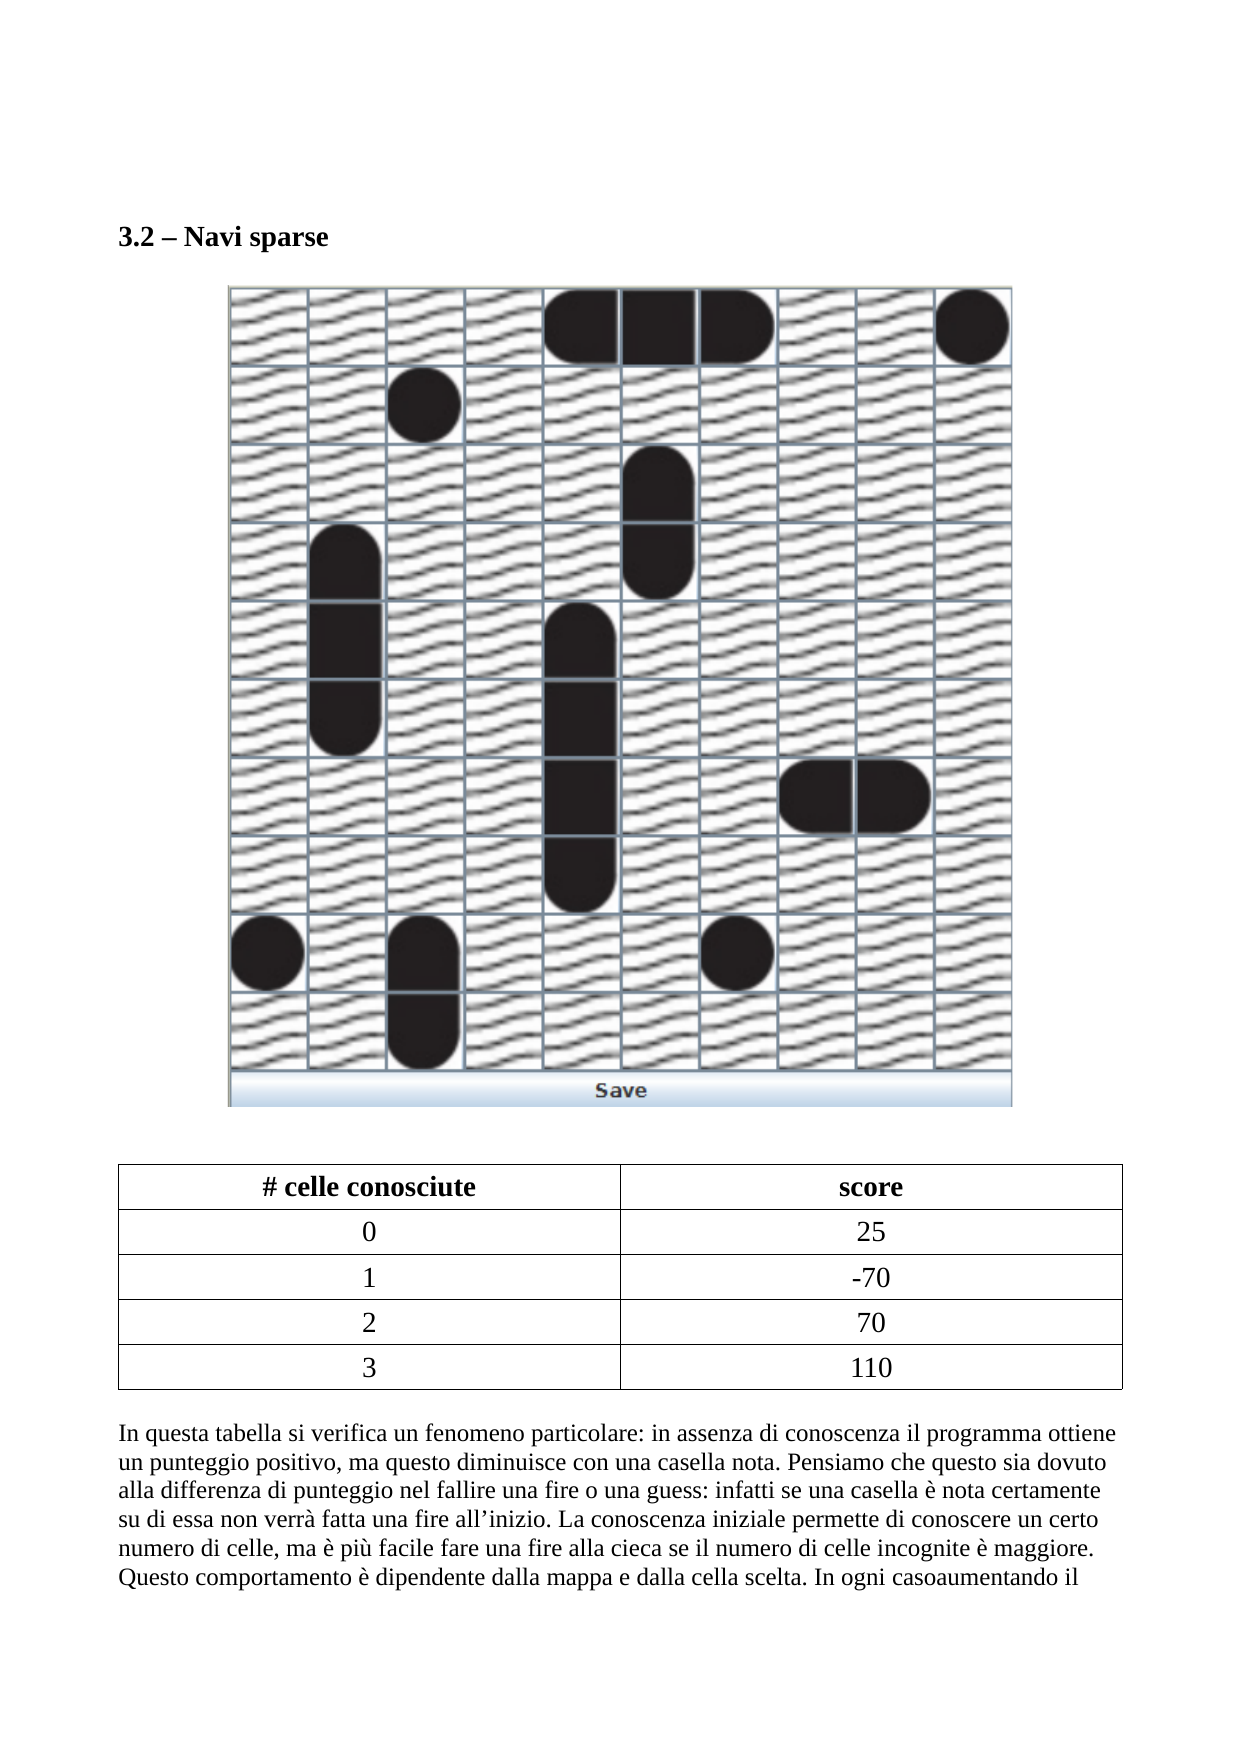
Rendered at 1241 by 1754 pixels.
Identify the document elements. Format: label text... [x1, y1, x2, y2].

table_header # celle conosciute [119, 1165, 620, 1209]
table_header score [621, 1165, 1122, 1209]
table_cell -70 [621, 1255, 1122, 1299]
picture [227, 285, 1013, 1107]
table_cell 25 [621, 1210, 1122, 1254]
table_cell 0 [119, 1210, 620, 1254]
table_cell 1 [119, 1255, 620, 1299]
table_cell 110 [621, 1345, 1122, 1389]
table_cell 3 [119, 1345, 620, 1389]
text 3.2 – Navi sparse [118, 219, 1122, 252]
table_cell 70 [621, 1300, 1122, 1344]
table_cell 2 [119, 1300, 620, 1344]
text In questa tabella si verifica un fenomeno particolare: in assenza di conoscenza il programma ottiene un punteggio positivo, ma questo diminuisce con una casella nota. Pensiamo che questo sia dovuto alla differenza di punteggio nel fallire una fire o una guess: infatti se una casella è nota certamente su di essa non verrà fatta una fire all’inizio. La conoscenza iniziale permette di conoscere un certo numero di celle, ma è più facile fare una fire alla cieca se il numero di celle incognite è maggiore. Questo comportamento è dipendente dalla mappa e dalla cella scelta. In ogni casoaumentando il [118, 1418, 1122, 1591]
